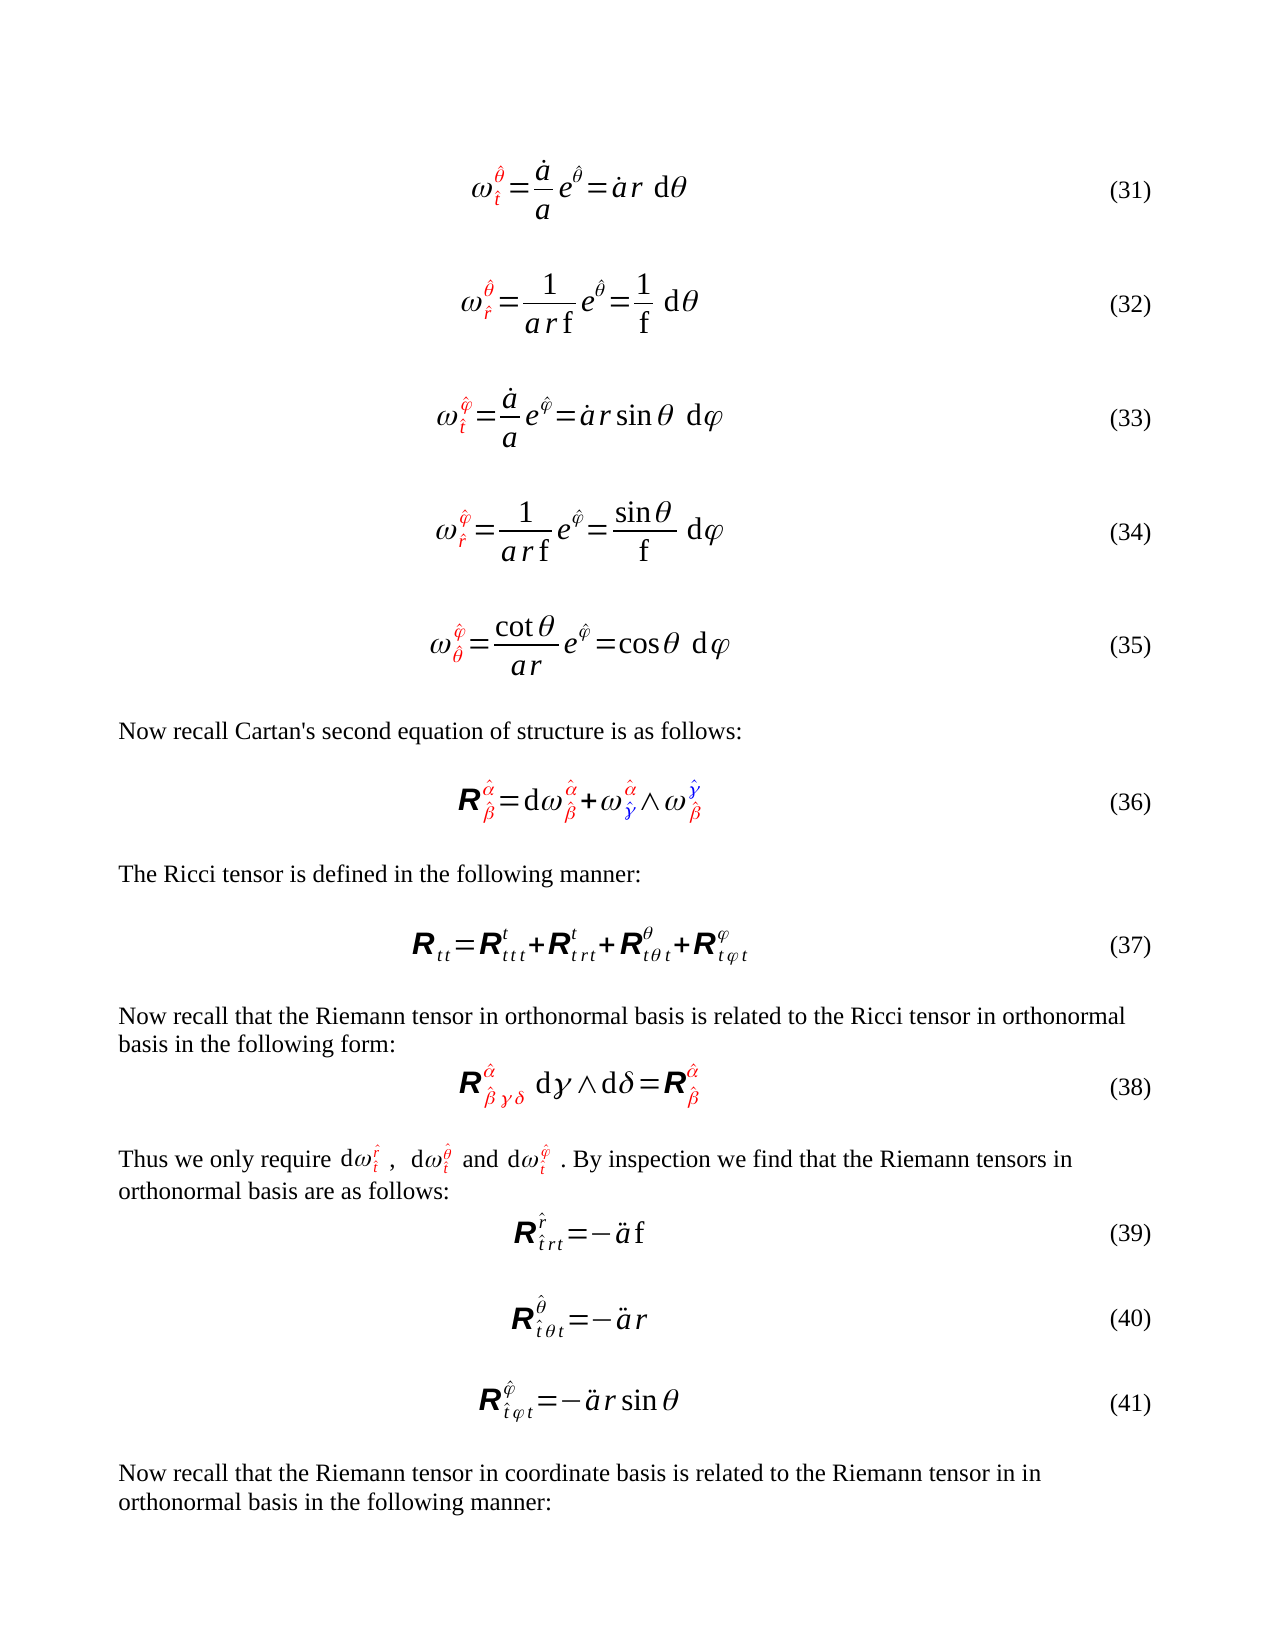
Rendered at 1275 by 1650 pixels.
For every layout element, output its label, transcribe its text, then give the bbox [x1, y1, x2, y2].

table_header [118, 1375, 1041, 1429]
table_header (38) [1041, 1058, 1157, 1114]
table_header (39) [1041, 1205, 1157, 1260]
table_header [118, 602, 1041, 687]
text Now recall that the Riemann tensor in coordinate basis is related to the Riemann tensor in in orthonormal basis in the following manner: [118, 1458, 1157, 1515]
text Now recall Cartan's second equation of structure is as follows: [118, 716, 1157, 745]
table_header (40) [1041, 1289, 1157, 1346]
table_header (41) [1041, 1375, 1157, 1429]
text Now recall that the Riemann tensor in orthonormal basis is related to the Ricci tensor in orthonormal basis in the following form: [118, 1001, 1157, 1058]
text Thus we only require, and. By inspection we find that the Riemann tensors in orthonormal basis are as follows: [118, 1143, 1157, 1205]
table_header [118, 1205, 1041, 1260]
table_header [118, 261, 1041, 346]
table_header (33) [1041, 375, 1157, 460]
table_header (31) [1041, 147, 1157, 232]
table_header (34) [1041, 489, 1157, 573]
text The Ricci tensor is defined in the following manner: [118, 859, 1157, 887]
table_header [118, 1058, 1041, 1114]
table_header (35) [1041, 602, 1157, 687]
table_header [118, 774, 1041, 830]
table_header [118, 375, 1041, 460]
table_header (36) [1041, 774, 1157, 830]
table_header [118, 1289, 1041, 1346]
table_header [118, 916, 1041, 972]
table_header [118, 489, 1041, 573]
table_header (37) [1041, 916, 1157, 972]
table_header (32) [1041, 261, 1157, 346]
table_header [118, 147, 1041, 232]
